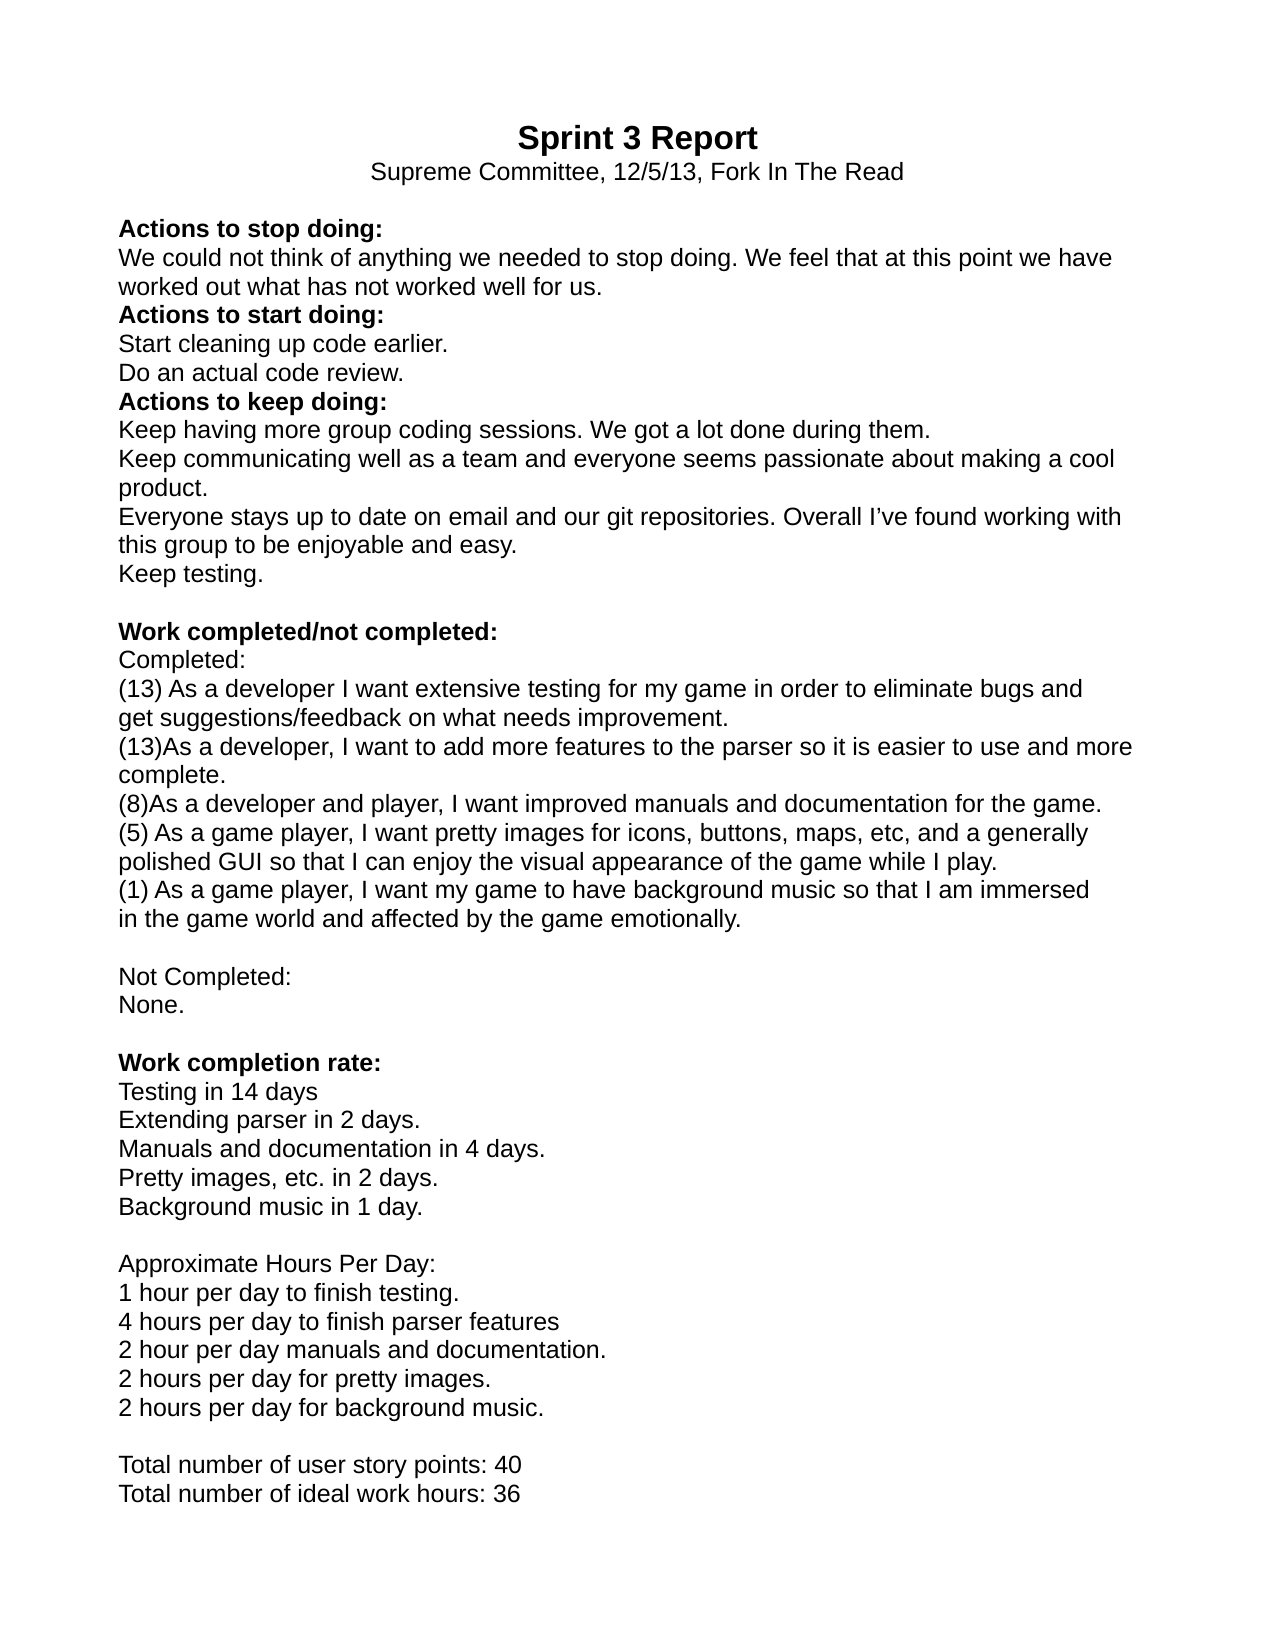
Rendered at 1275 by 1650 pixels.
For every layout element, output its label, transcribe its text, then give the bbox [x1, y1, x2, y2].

text Keep communicating well as a team and everyone seems passionate about making a cool product. [118, 444, 1157, 502]
text Actions to keep doing: [118, 387, 1157, 415]
text Background music in 1 day. [118, 1192, 1157, 1220]
text Manuals and documentation in 4 days. [118, 1134, 1157, 1163]
text Pretty images, etc. in 2 days. [118, 1163, 1157, 1192]
text Do an actual code review. [118, 358, 1157, 387]
text None. [118, 990, 1157, 1019]
text Actions to start doing: [118, 300, 1157, 329]
text (13) As a developer I want extensive testing for my game in order to eliminate bugs and [118, 674, 1157, 703]
text 1 hour per day to finish testing. [118, 1278, 1157, 1307]
text Keep having more group coding sessions. We got a lot done during them. [118, 415, 1157, 444]
text 2 hours per day for pretty images. [118, 1364, 1157, 1393]
text Total number of user story points: 40 [118, 1450, 1157, 1479]
text Work completed/not completed: [118, 617, 1157, 645]
text Testing in 14 days [118, 1077, 1157, 1105]
text in the game world and affected by the game emotionally. [118, 904, 1157, 933]
text Total number of ideal work hours: 36 [118, 1479, 1157, 1508]
text Extending parser in 2 days. [118, 1105, 1157, 1134]
text Actions to stop doing: [118, 214, 1157, 243]
text get suggestions/feedback on what needs improvement. [118, 703, 1157, 732]
text We could not think of anything we needed to stop doing. We feel that at this point we have worked out what has not worked well for us. [118, 243, 1157, 300]
text 4 hours per day to finish parser features [118, 1307, 1157, 1335]
text Sprint 3 Report [118, 118, 1157, 157]
text (5) As a game player, I want pretty images for icons, buttons, maps, etc, and a generally [118, 818, 1157, 847]
text (1) As a game player, I want my game to have background music so that I am immersed [118, 875, 1157, 904]
text Supreme Committee, 12/5/13, Fork In The Read [118, 157, 1157, 185]
text (13)As a developer, I want to add more features to the parser so it is easier to use and more complete. [118, 732, 1157, 789]
text Not Completed: [118, 962, 1157, 990]
text Keep testing. [118, 559, 1157, 588]
text 2 hours per day for background music. [118, 1393, 1157, 1422]
text polished GUI so that I can enjoy the visual appearance of the game while I play. [118, 847, 1157, 875]
text Start cleaning up code earlier. [118, 329, 1157, 358]
text 2 hour per day manuals and documentation. [118, 1335, 1157, 1364]
text Completed: [118, 645, 1157, 674]
text (8)As a developer and player, I want improved manuals and documentation for the game. [118, 789, 1157, 818]
text Everyone stays up to date on email and our git repositories. Overall I’ve found working with this group to be enjoyable and easy. [118, 502, 1157, 559]
text Approximate Hours Per Day: [118, 1249, 1157, 1278]
text Work completion rate: [118, 1048, 1157, 1077]
